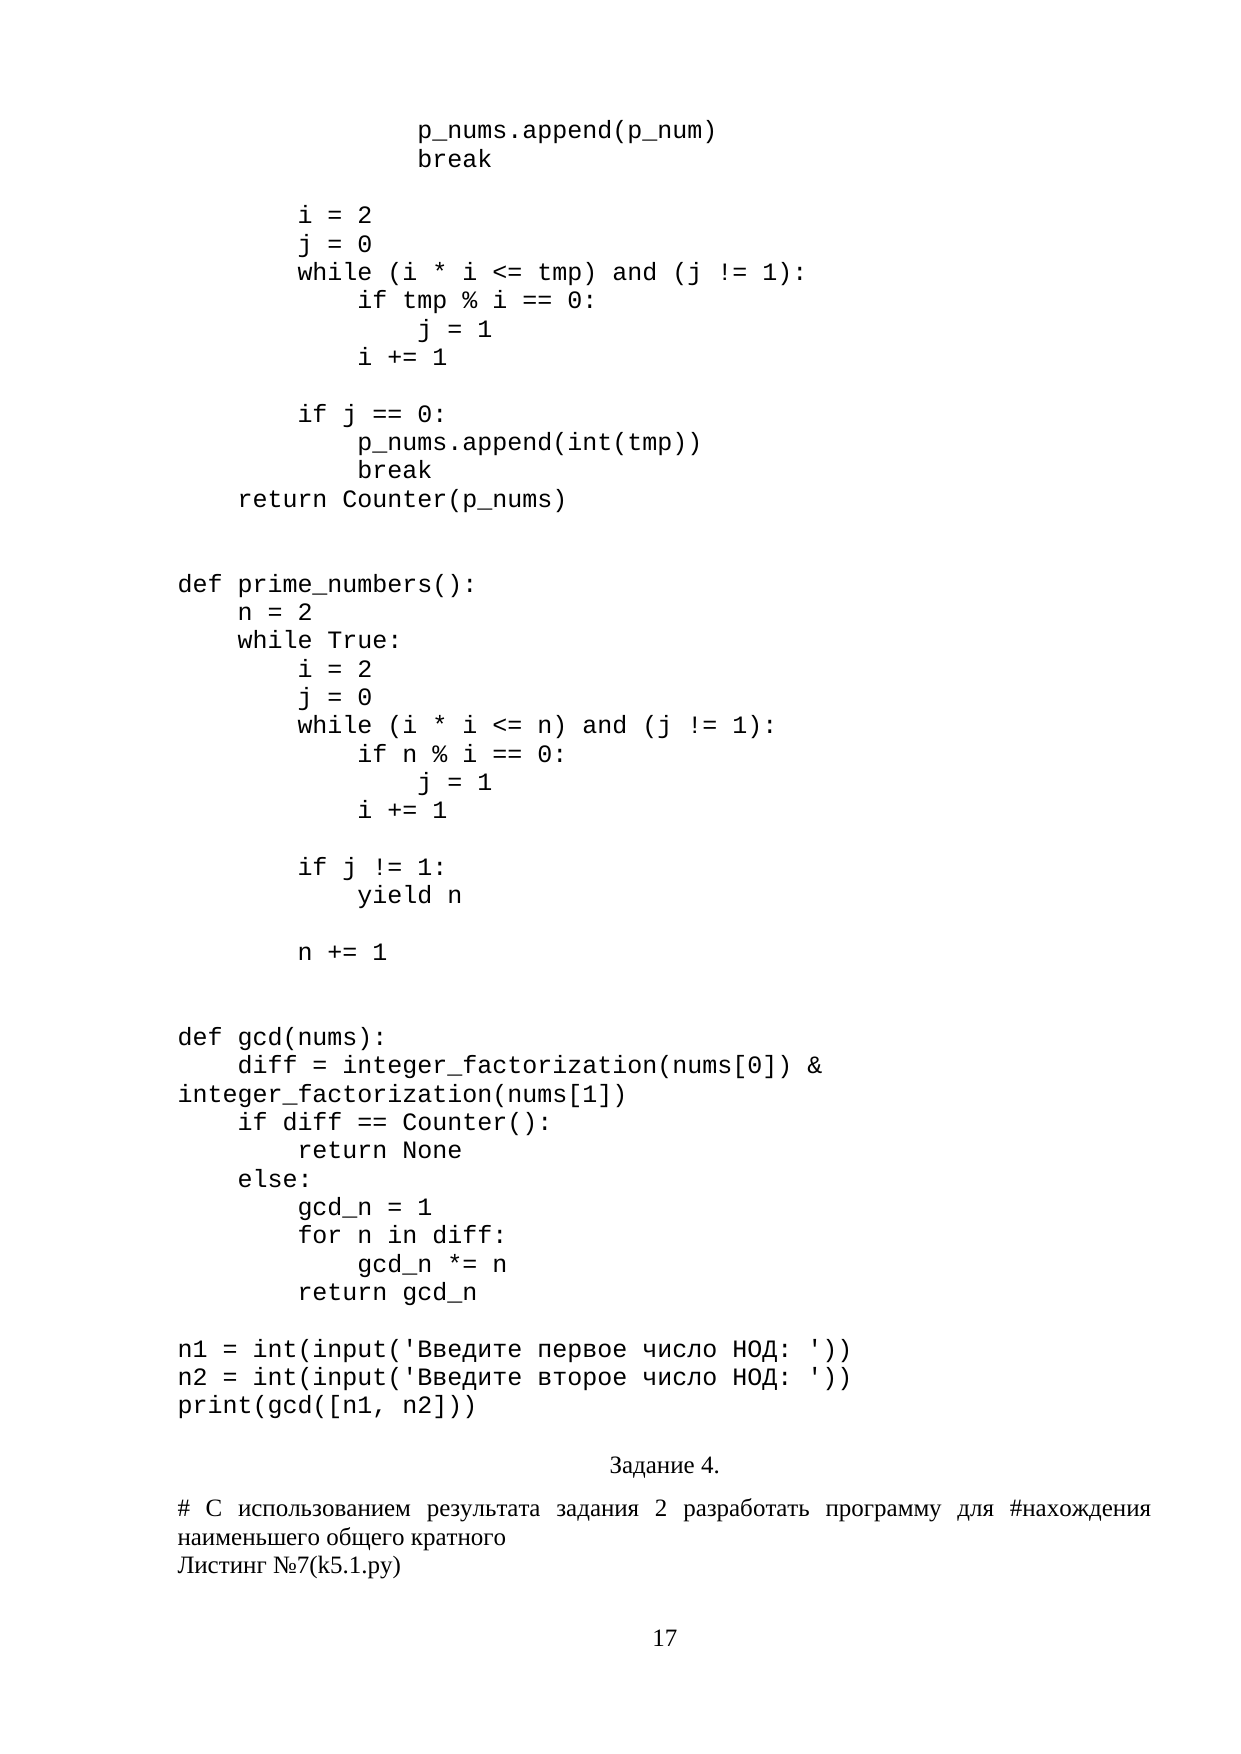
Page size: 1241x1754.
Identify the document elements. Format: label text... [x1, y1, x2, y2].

text n += 1 [177, 940, 1152, 968]
text if j == 0: [177, 401, 1152, 430]
text return Counter(p_nums) [177, 486, 1152, 515]
text def gcd(nums): [177, 1025, 1152, 1053]
text for n in diff: [177, 1223, 1152, 1251]
text break [177, 146, 1152, 175]
text if diff == Counter(): [177, 1110, 1152, 1138]
text n1 = int(input('Введите первое число НОД: ')) [177, 1336, 1152, 1365]
text p_nums.append(p_num) [177, 118, 1152, 146]
text gcd_n = 1 [177, 1195, 1152, 1223]
text return gcd_n [177, 1280, 1152, 1308]
text Листинг №7(k5.1.py) [177, 1550, 1152, 1579]
text if j != 1: [177, 855, 1152, 883]
text j = 1 [177, 770, 1152, 798]
text print(gcd([n1, n2])) [177, 1393, 1152, 1421]
text while (i * i <= tmp) and (j != 1): [177, 260, 1152, 288]
text def prime_numbers(): [177, 571, 1152, 600]
text i += 1 [177, 345, 1152, 373]
text else: [177, 1166, 1152, 1195]
text n2 = int(input('Введите второе число НОД: ')) [177, 1365, 1152, 1393]
text i = 2 [177, 203, 1152, 231]
text p_nums.append(int(tmp)) [177, 430, 1152, 458]
text return None [177, 1138, 1152, 1166]
text if n % i == 0: [177, 741, 1152, 770]
text j = 0 [177, 231, 1152, 260]
text j = 0 [177, 685, 1152, 713]
text n = 2 [177, 600, 1152, 628]
text break [177, 458, 1152, 486]
text # С использованием результата задания 2 разработать программу для #нахождения наименьшего общего кратного [177, 1493, 1152, 1550]
text while True: [177, 628, 1152, 656]
text i = 2 [177, 656, 1152, 685]
text if tmp % i == 0: [177, 288, 1152, 316]
text j = 1 [177, 316, 1152, 345]
text yield n [177, 883, 1152, 911]
text i += 1 [177, 798, 1152, 826]
text diff = integer_factorization(nums[0]) & integer_factorization(nums[1]) [177, 1053, 1152, 1110]
text Задание 4. [177, 1450, 1152, 1478]
text while (i * i <= n) and (j != 1): [177, 713, 1152, 741]
text gcd_n *= n [177, 1251, 1152, 1280]
